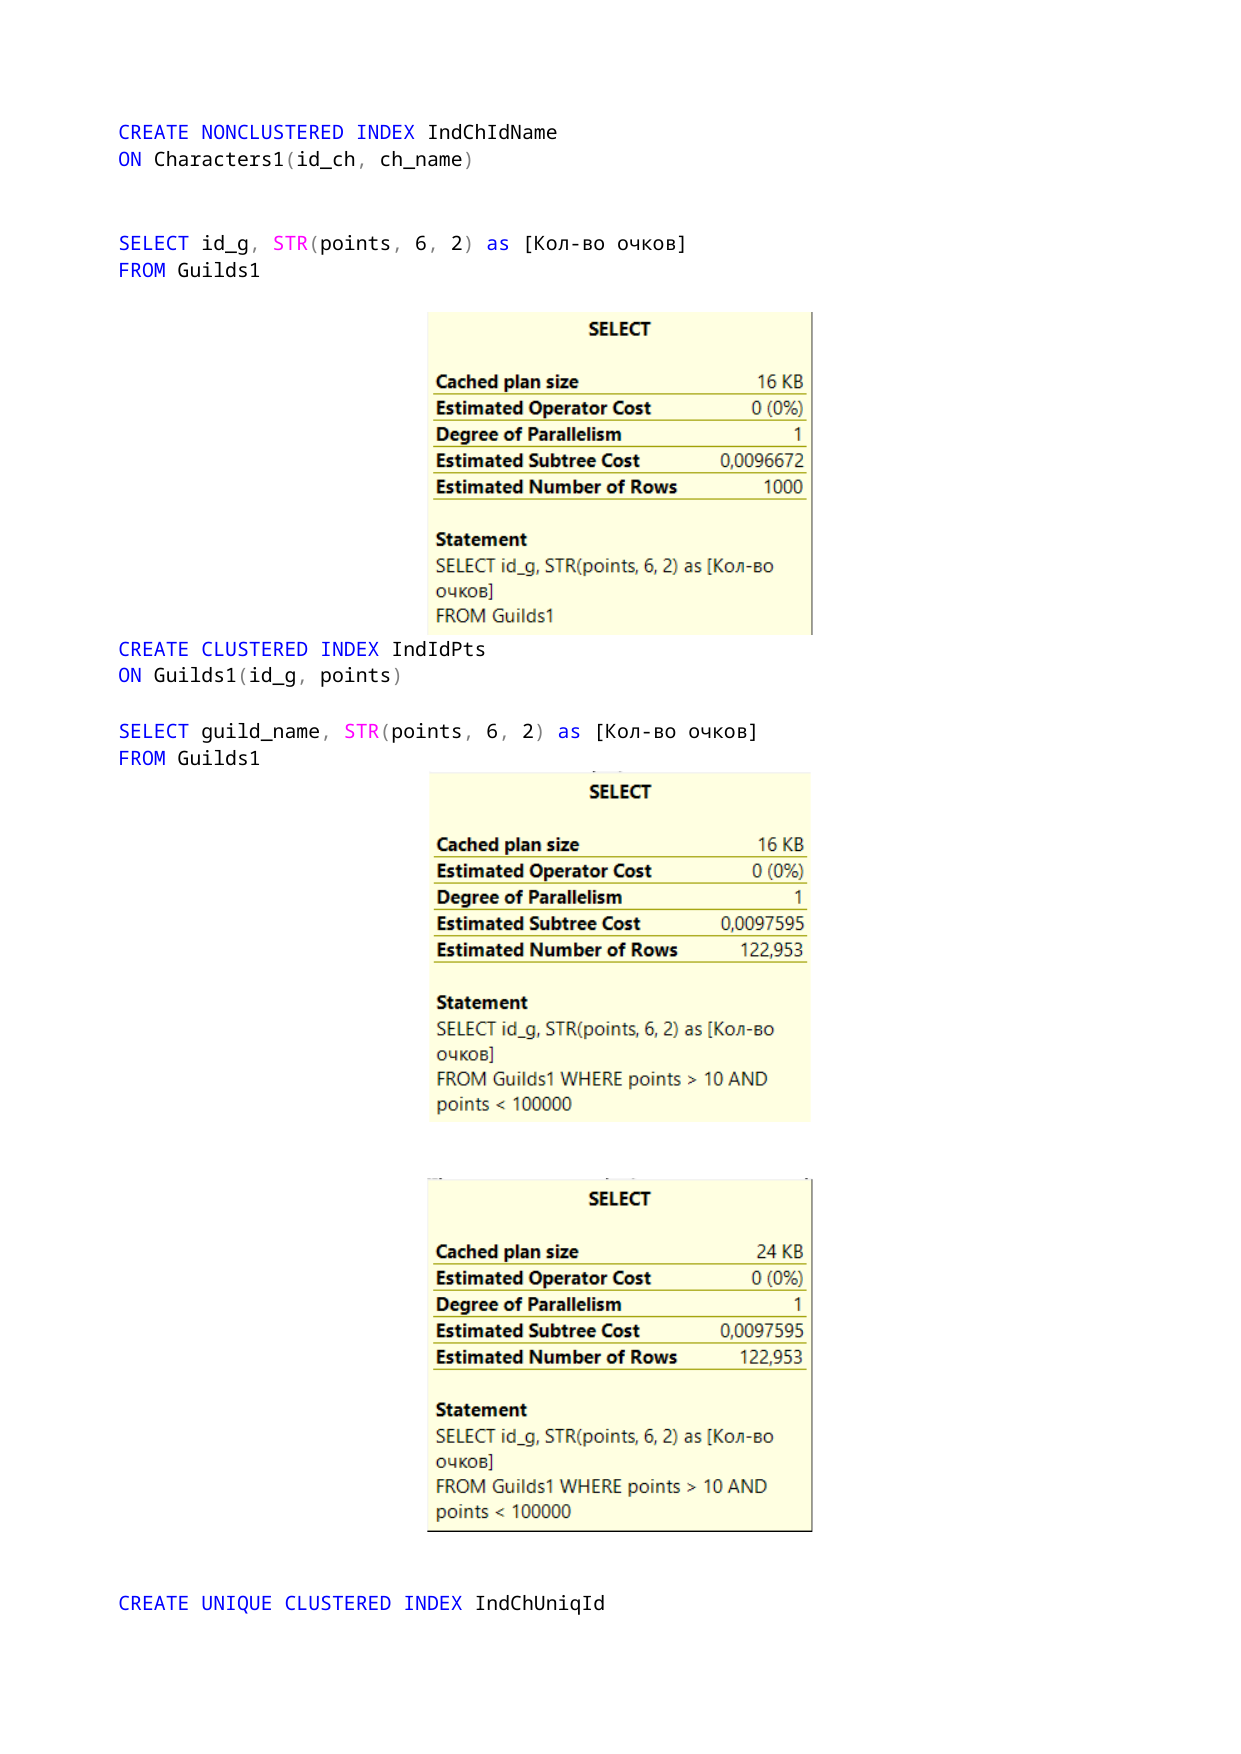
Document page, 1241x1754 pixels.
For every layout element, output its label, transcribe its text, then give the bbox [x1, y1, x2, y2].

text SELECT guild_name, STR(points, 6, 2) as [Кол-во очков] [118, 717, 1122, 744]
picture [429, 771, 811, 1122]
text ON Guilds1(id_g, points) [118, 662, 1122, 689]
picture [427, 312, 813, 635]
text FROM Guilds1 [118, 257, 1122, 283]
text CREATE CLUSTERED INDEX IndIdPts [118, 312, 1122, 662]
text CREATE NONCLUSTERED INDEX IndChIdName [118, 118, 1122, 145]
text FROM Guilds1 [118, 744, 1122, 771]
picture [427, 1178, 813, 1532]
text SELECT id_g, STR(points, 6, 2) as [Кол-во очков] [118, 229, 1122, 257]
text CREATE UNIQUE CLUSTERED INDEX IndChUniqId [118, 1589, 1122, 1616]
text ON Characters1(id_ch, ch_name) [118, 145, 1122, 172]
